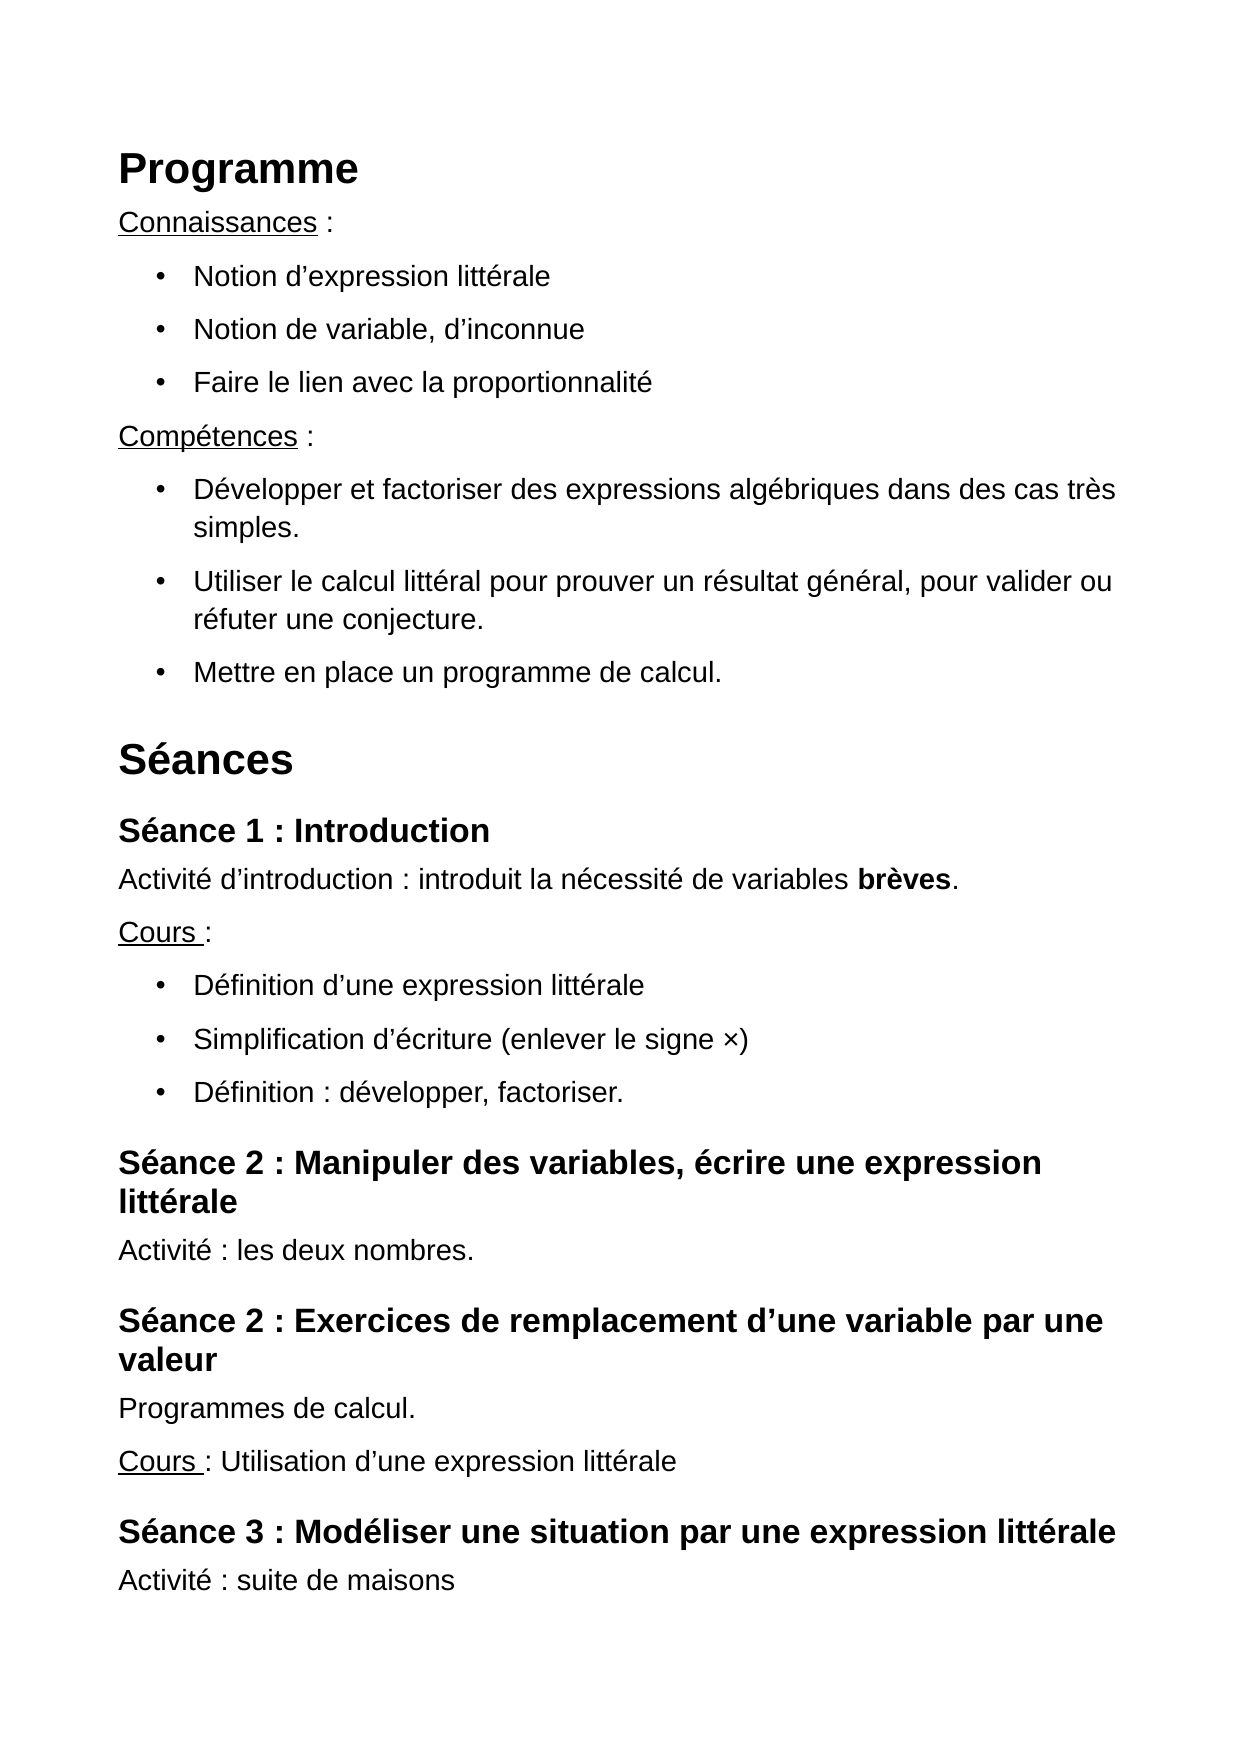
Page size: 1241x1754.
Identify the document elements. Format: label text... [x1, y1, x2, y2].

subtitle Séance 3 : Modéliser une situation par une expression littérale [118, 1511, 1122, 1550]
text Programmes de calcul. [118, 1391, 1122, 1424]
subtitle Séance 2 : Exercices de remplacement d’une variable par une valeur [118, 1301, 1122, 1378]
list Notion d’expression littérale [156, 259, 1122, 292]
text Cours : Utilisation d’une expression littérale [118, 1444, 1122, 1477]
text Compétences : [118, 419, 1122, 452]
list Faire le lien avec la proportionnalité [156, 365, 1122, 399]
subtitle Séance 2 : Manipuler des variables, écrire une expression littérale [118, 1143, 1122, 1220]
subtitle Séances [118, 734, 1122, 784]
text Connaissances : [118, 206, 1122, 239]
text Activité d’introduction : introduit la nécessité de variables brèves. [118, 862, 1122, 896]
list Définition : développer, factoriser. [156, 1075, 1122, 1109]
list Notion de variable, d’inconnue [156, 312, 1122, 346]
subtitle Programme [118, 143, 1122, 193]
subtitle Séance 1 : Introduction [118, 811, 1122, 849]
list Utiliser le calcul littéral pour prouver un résultat général, pour valider ou réfuter une conjecture. [156, 564, 1122, 636]
text Activité : les deux nombres. [118, 1233, 1122, 1266]
list Définition d’une expression littérale [156, 968, 1122, 1002]
list Simplification d’écriture (enlever le signe ×) [156, 1022, 1122, 1055]
text Cours : [118, 915, 1122, 949]
list Développer et factoriser des expressions algébriques dans des cas très simples. [156, 472, 1122, 544]
text Activité : suite de maisons [118, 1563, 1122, 1596]
list Mettre en place un programme de calcul. [156, 656, 1122, 689]
